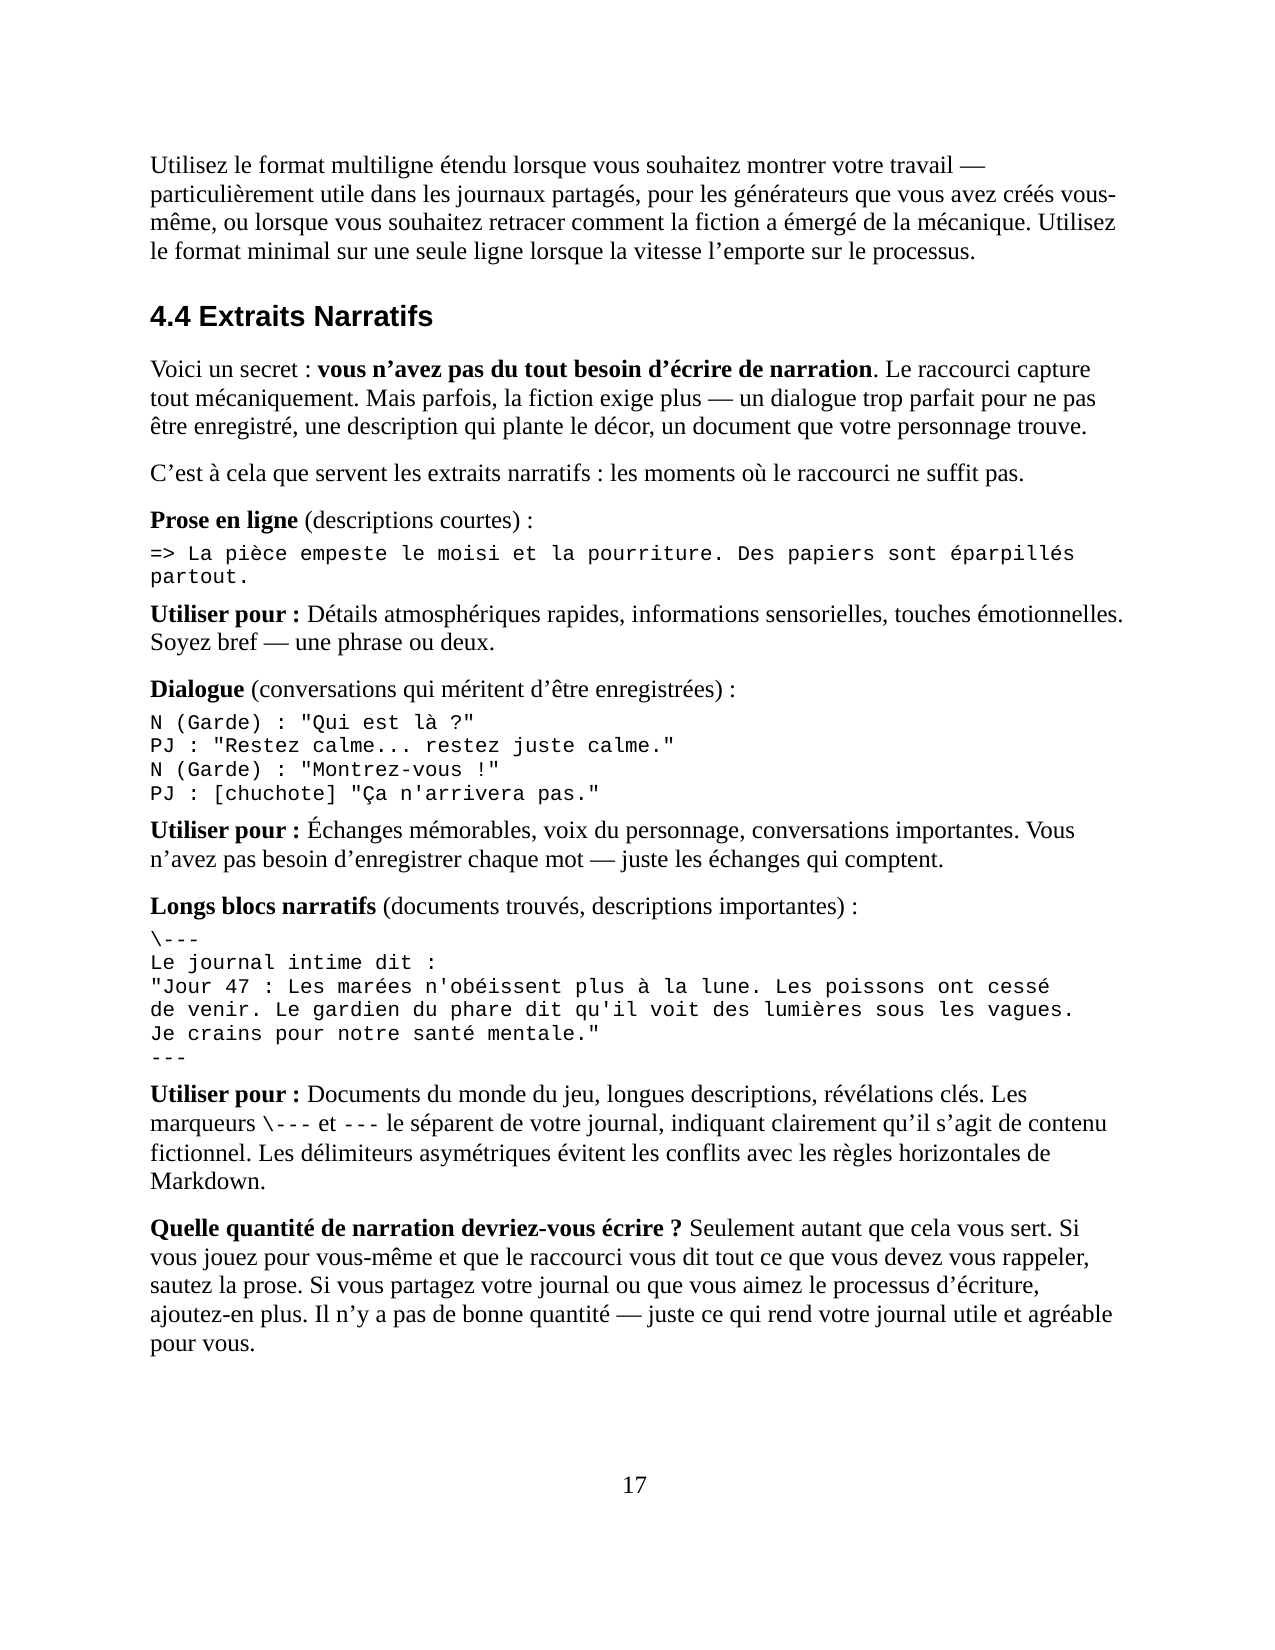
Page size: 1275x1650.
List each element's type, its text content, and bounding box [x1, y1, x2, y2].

text PJ : "Restez calme... restez juste calme." [150, 736, 1125, 759]
text --- [150, 1047, 1125, 1070]
text "Jour 47 : Les marées n'obéissent plus à la lune. Les poissons ont cessé [150, 976, 1125, 999]
text C’est à cela que servent les extraits narratifs : les moments où le raccourci ne suffit pas. [150, 458, 1125, 487]
text Prose en ligne (descriptions courtes) : [150, 505, 1125, 533]
text Utiliser pour : Détails atmosphériques rapides, informations sensorielles, touches émotionnelles. Soyez bref — une phrase ou deux. [150, 599, 1125, 656]
text Le journal intime dit : [150, 952, 1125, 976]
text N (Garde) : "Montrez-vous !" [150, 759, 1125, 783]
text Dialogue (conversations qui méritent d’être enregistrées) : [150, 674, 1125, 703]
text \--- [150, 928, 1125, 952]
text Utiliser pour : Documents du monde du jeu, longues descriptions, révélations clés. Les marqueurs \--- et --- le séparent de votre journal, indiquant clairement qu’il s’agit de contenu fictionnel. Les délimiteurs asymétriques évitent les conflits avec les règles horizontales de Markdown. [150, 1079, 1125, 1195]
text Utiliser pour : Échanges mémorables, voix du personnage, conversations importantes. Vous n’avez pas besoin d’enregistrer chaque mot — juste les échanges qui comptent. [150, 815, 1125, 873]
text N (Garde) : "Qui est là ?" [150, 712, 1125, 736]
text Utilisez le format multiligne étendu lorsque vous souhaitez montrer votre travail — particulièrement utile dans les journaux partagés, pour les générateurs que vous avez créés vous-même, ou lorsque vous souhaitez retracer comment la fiction a émergé de la mécanique. Utilisez le format minimal sur une seule ligne lorsque la vitesse l’emporte sur le processus. [150, 150, 1125, 265]
text Je crains pour notre santé mentale." [150, 1023, 1125, 1047]
subtitle 4.4 Extraits Narratifs [150, 299, 1125, 332]
text PJ : [chuchote] "Ça n'arrivera pas." [150, 783, 1125, 806]
text Quelle quantité de narration devriez-vous écrire ? Seulement autant que cela vous sert. Si vous jouez pour vous-même et que le raccourci vous dit tout ce que vous devez vous rappeler, sautez la prose. Si vous partagez votre journal ou que vous aimez le processus d’écriture, ajoutez-en plus. Il n’y a pas de bonne quantité — juste ce qui rend votre journal utile et agréable pour vous. [150, 1213, 1125, 1357]
text Longs blocs narratifs (documents trouvés, descriptions importantes) : [150, 891, 1125, 919]
text Voici un secret : vous n’avez pas du tout besoin d’écrire de narration. Le raccourci capture tout mécaniquement. Mais parfois, la fiction exige plus — un dialogue trop parfait pour ne pas être enregistré, une description qui plante le décor, un document que votre personnage trouve. [150, 354, 1125, 440]
text de venir. Le gardien du phare dit qu'il voit des lumières sous les vagues. [150, 999, 1125, 1023]
text => La pièce empeste le moisi et la pourriture. Des papiers sont éparpillés partout. [150, 542, 1125, 590]
